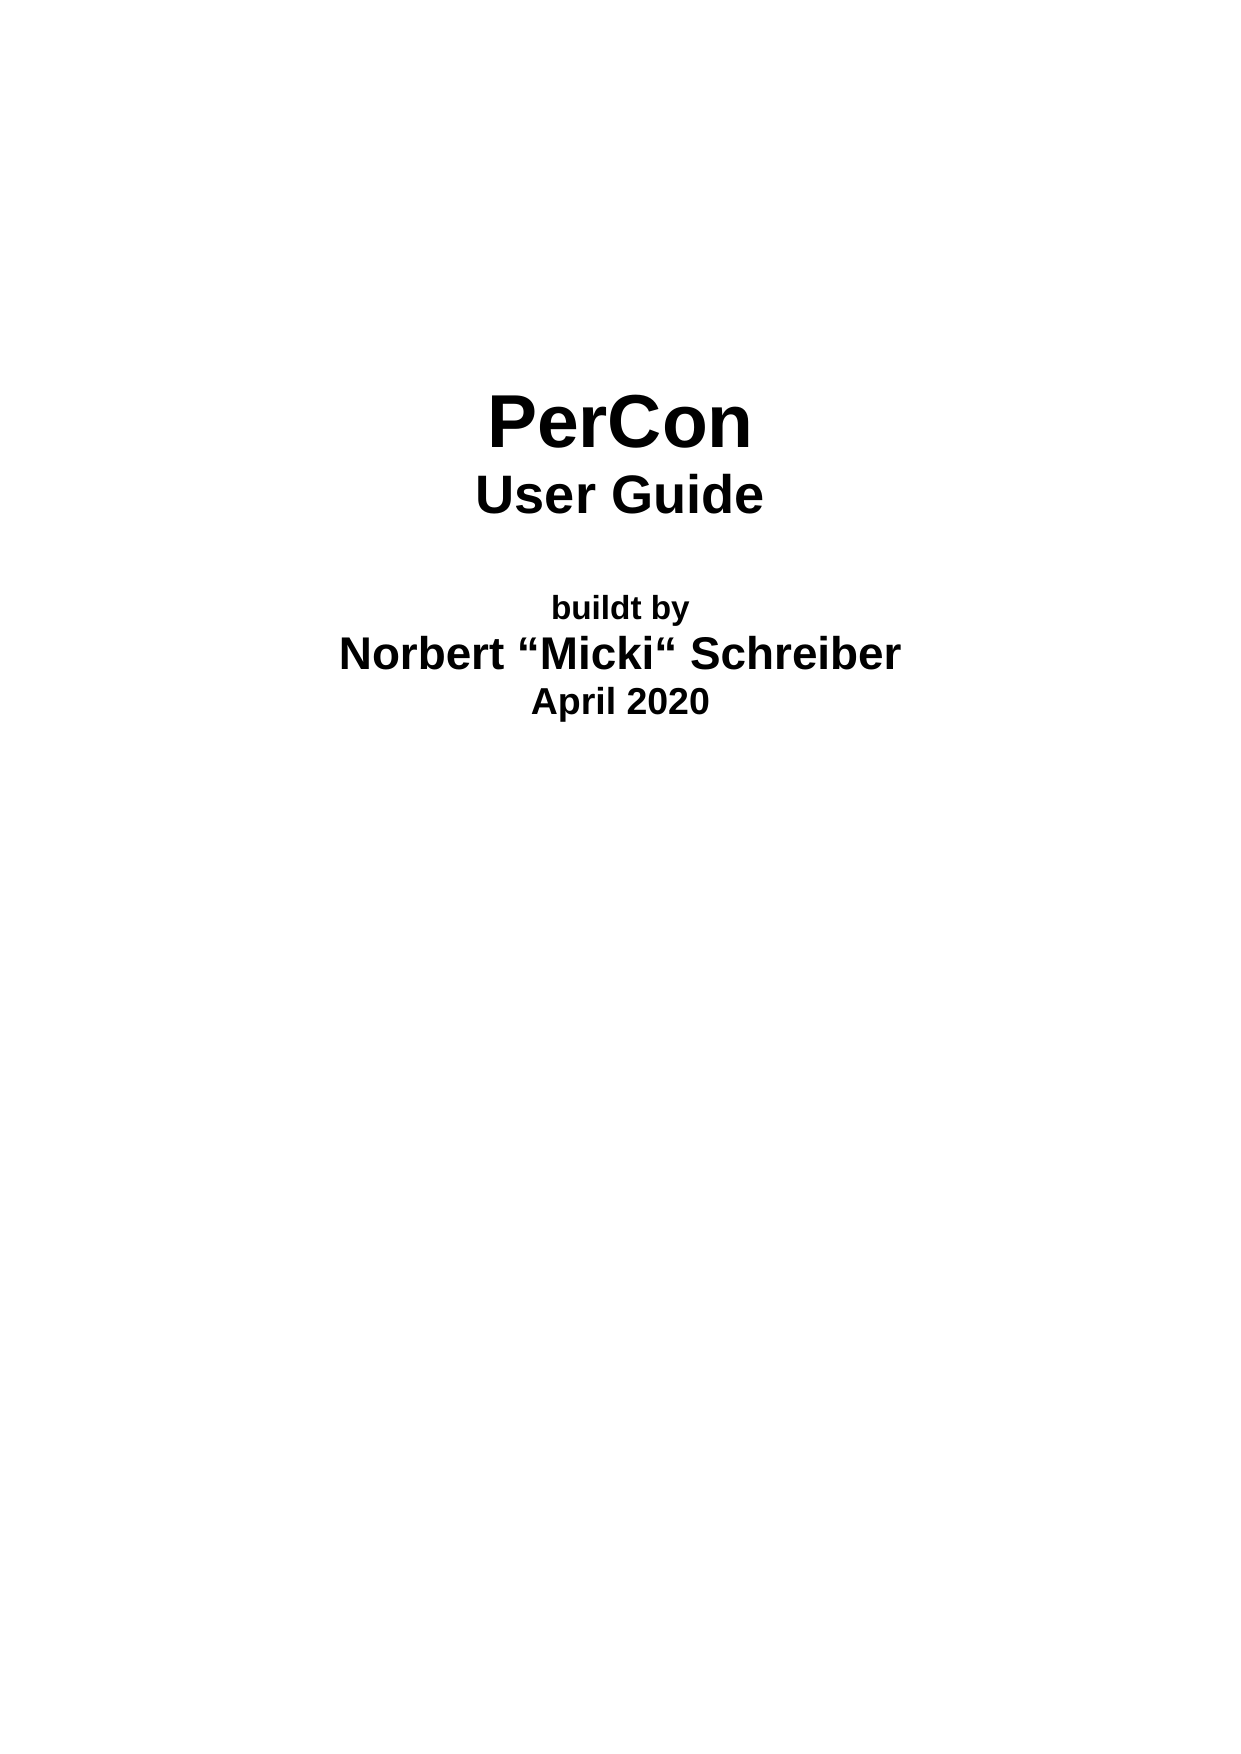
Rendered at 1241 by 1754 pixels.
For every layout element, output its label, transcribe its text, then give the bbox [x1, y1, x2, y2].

text PerCon [118, 377, 1122, 463]
text buildt by [118, 588, 1122, 626]
text User Guide [118, 463, 1122, 525]
text Norbert “Micki“ Schreiber [118, 626, 1122, 679]
text April 2020 [118, 679, 1122, 722]
